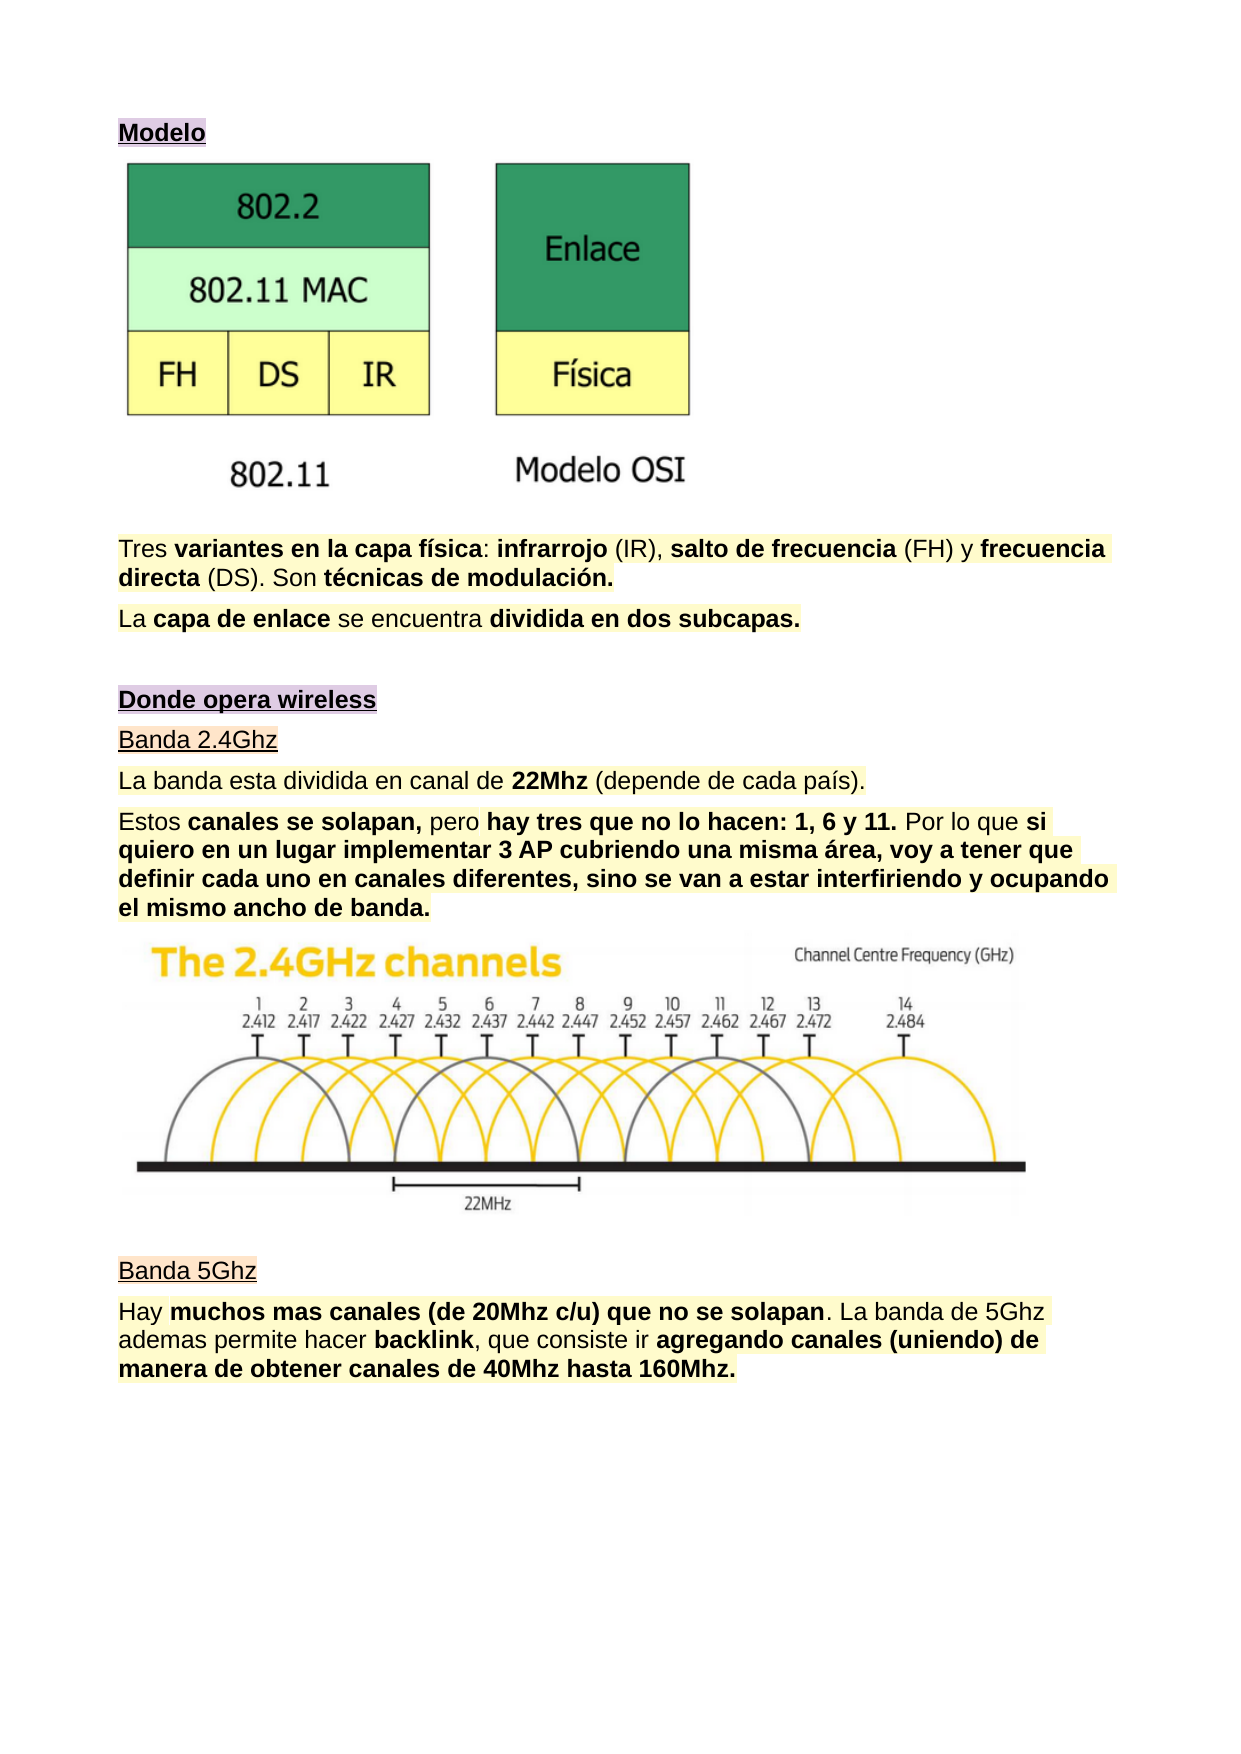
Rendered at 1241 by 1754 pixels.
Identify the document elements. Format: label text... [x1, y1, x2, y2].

text Banda 2.4Ghz [118, 726, 1122, 754]
picture [122, 152, 696, 494]
text Tres variantes en la capa física: infrarrojo (IR), salto de frecuencia (FH) y frecuencia directa (DS). Son técnicas de modulación. [118, 534, 1122, 592]
text Estos canales se solapan, pero hay tres que no lo hacen: 1, 6 y 11. Por lo que si quiero en un lugar implementar 3 AP cubriendo una misma área, voy a tener que definir cada uno en canales diferentes, sino se van a estar interfiriendo y ocupando el mismo ancho de banda. [118, 807, 1122, 922]
picture [120, 927, 1026, 1216]
text La banda esta dividida en canal de 22Mhz (depende de cada país). [118, 766, 1122, 795]
text La capa de enlace se encuentra dividida en dos subcapas. [118, 604, 1122, 632]
text Modelo [118, 118, 1122, 147]
text Donde opera wireless [118, 685, 1122, 714]
text Hay muchos mas canales (de 20Mhz c/u) que no se solapan. La banda de 5Ghz ademas permite hacer backlink, que consiste ir agregando canales (uniendo) de manera de obtener canales de 40Mhz hasta 160Mhz. [118, 1296, 1122, 1383]
text Banda 5Ghz [118, 1256, 1122, 1284]
